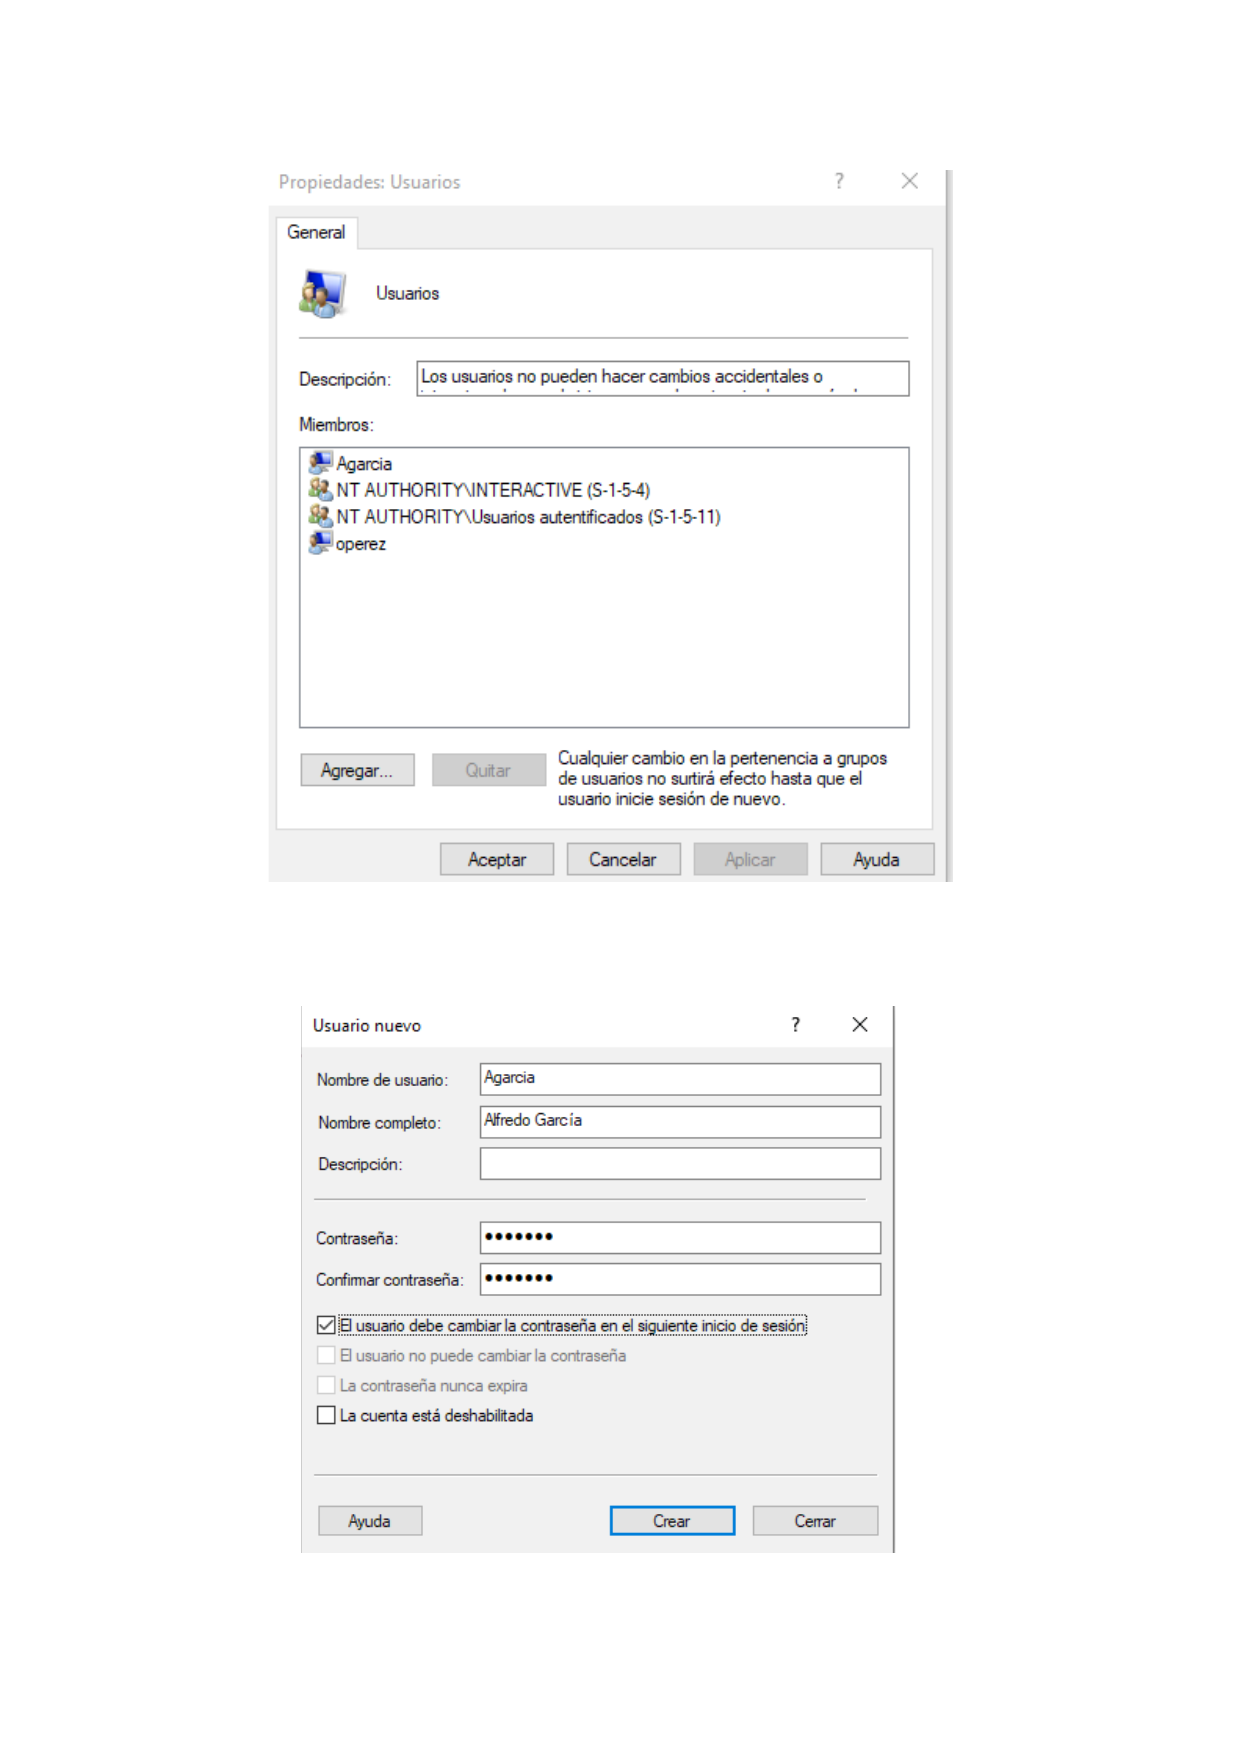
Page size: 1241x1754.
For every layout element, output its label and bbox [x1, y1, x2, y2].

picture [268, 170, 953, 882]
picture [301, 1006, 896, 1553]
